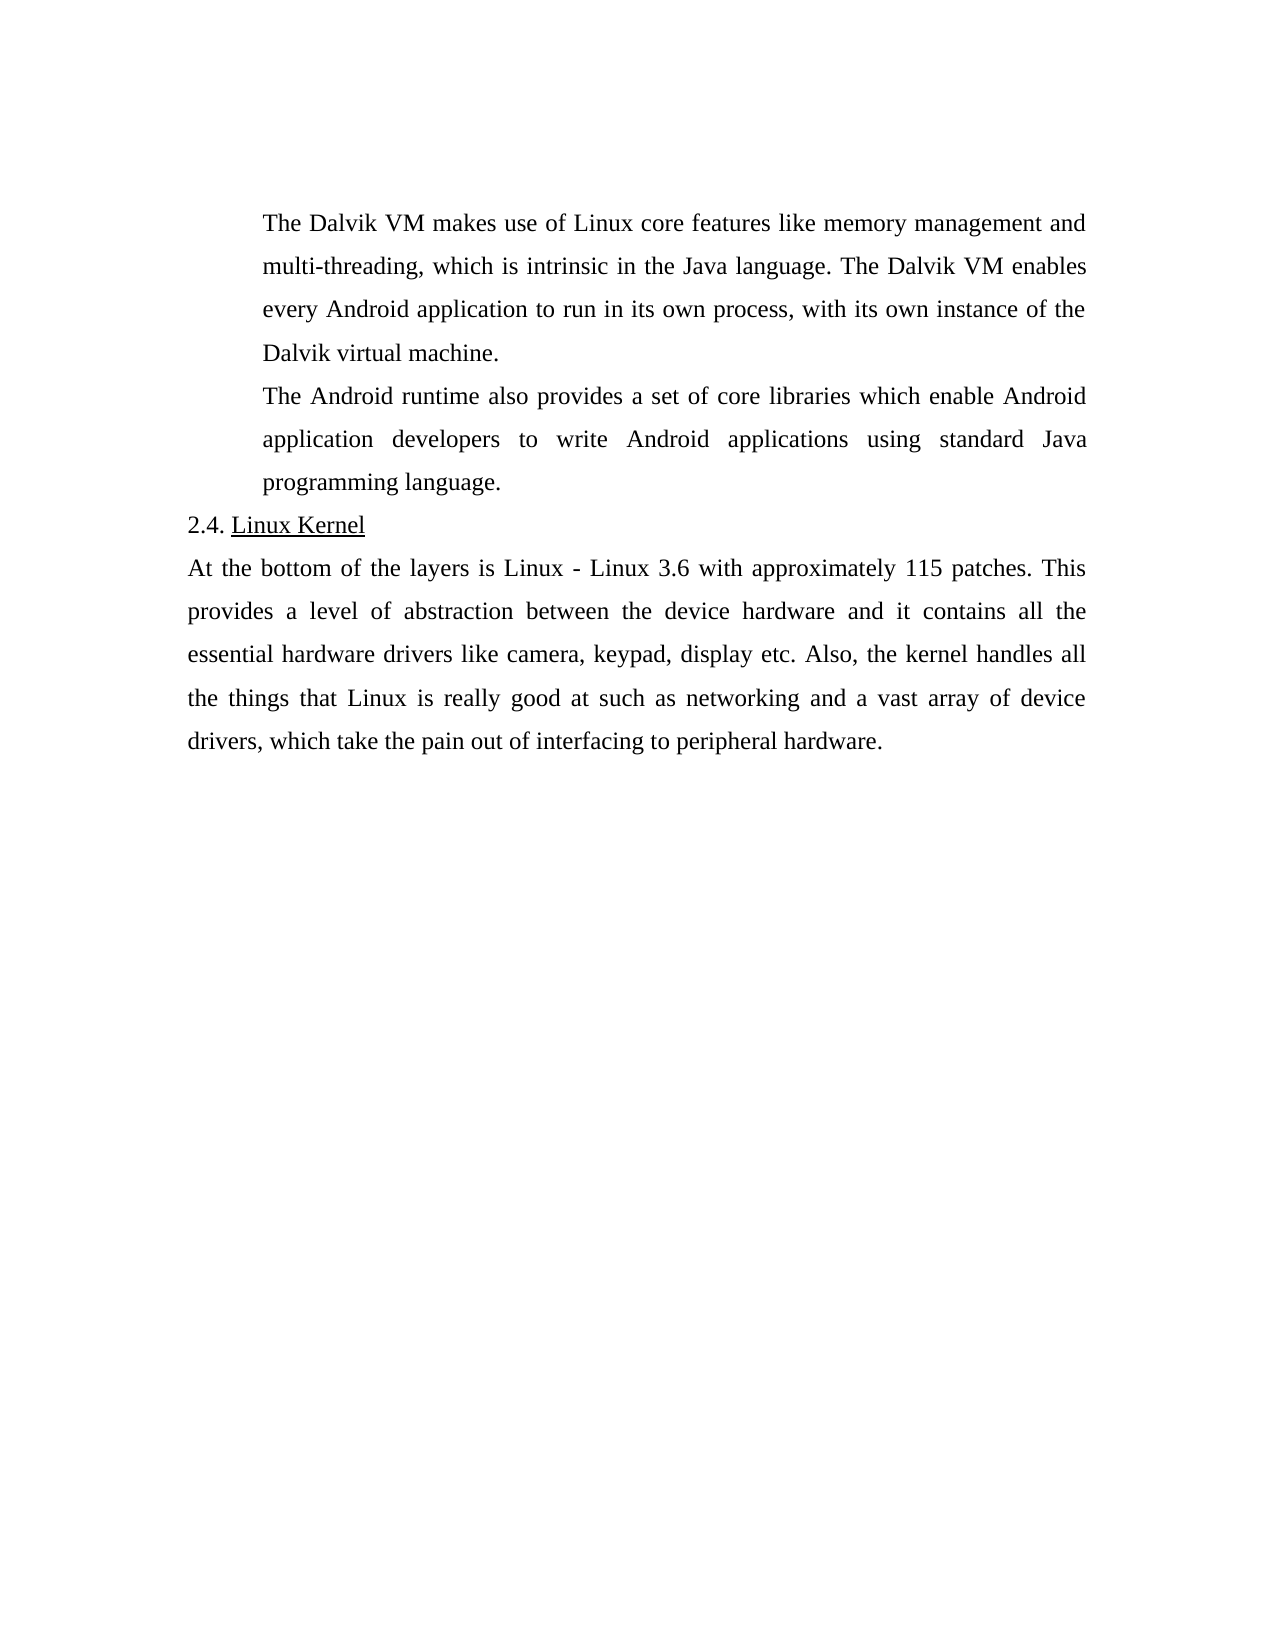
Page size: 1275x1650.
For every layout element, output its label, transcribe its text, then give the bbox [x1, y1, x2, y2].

text 2.4. Linux Kernel [187, 510, 1087, 539]
text The Android runtime also provides a set of core libraries which enable Android application developers to write Android applications using standard Java programming language. [262, 381, 1087, 496]
text The Dalvik VM makes use of Linux core features like memory management and multi-threading, which is intrinsic in the Java language. The Dalvik VM enables every Android application to run in its own process, with its own instance of the Dalvik virtual machine. [262, 208, 1087, 366]
text At the bottom of the layers is Linux - Linux 3.6 with approximately 115 patches. This provides a level of abstraction between the device hardware and it contains all the essential hardware drivers like camera, keypad, display etc. Also, the kernel handles all the things that Linux is really good at such as networking and a vast array of device drivers, which take the pain out of interfacing to peripheral hardware. [187, 553, 1087, 754]
